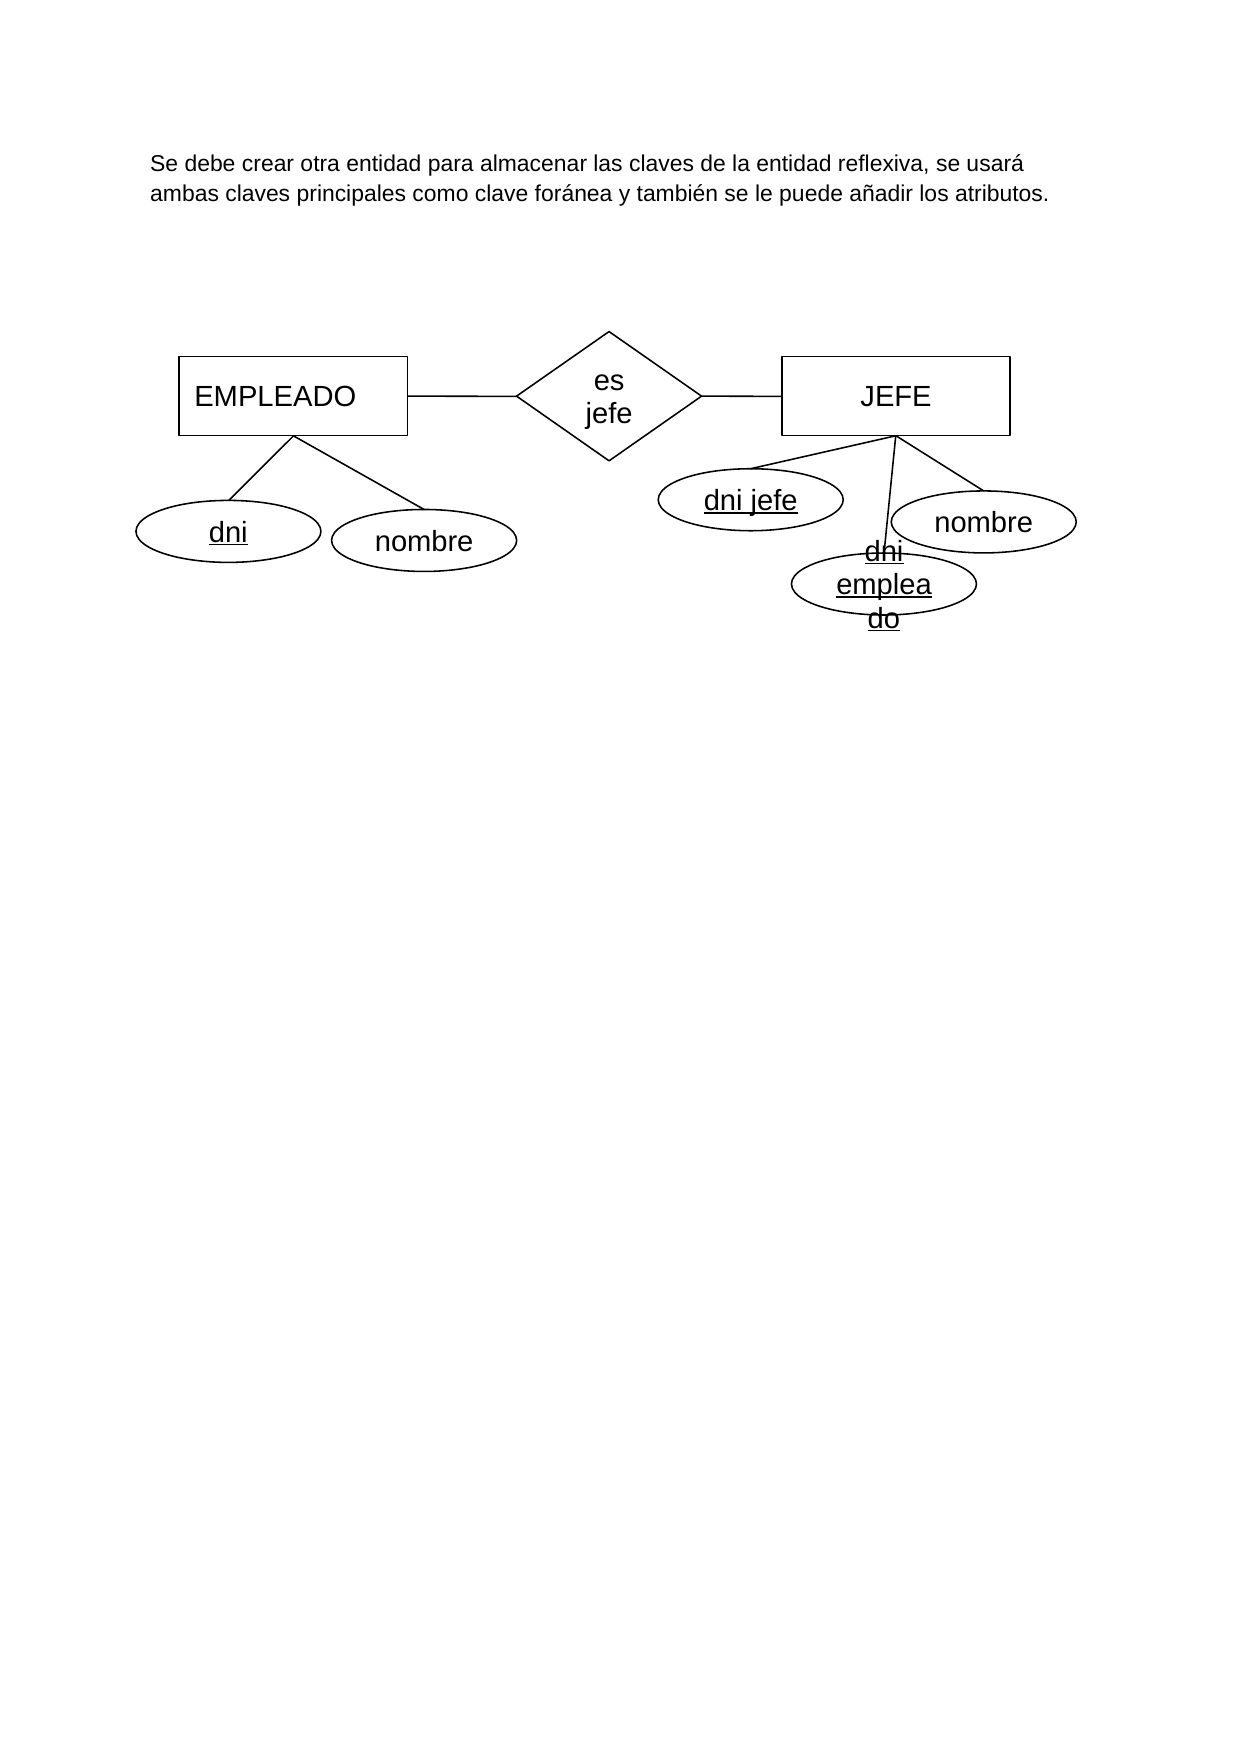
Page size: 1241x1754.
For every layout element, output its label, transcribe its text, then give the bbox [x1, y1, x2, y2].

text Se debe crear otra entidad para almacenar las claves de la entidad reflexiva, se usará ambas claves principales como clave foránea y también se le puede añadir los atributos. [150, 150, 1090, 207]
